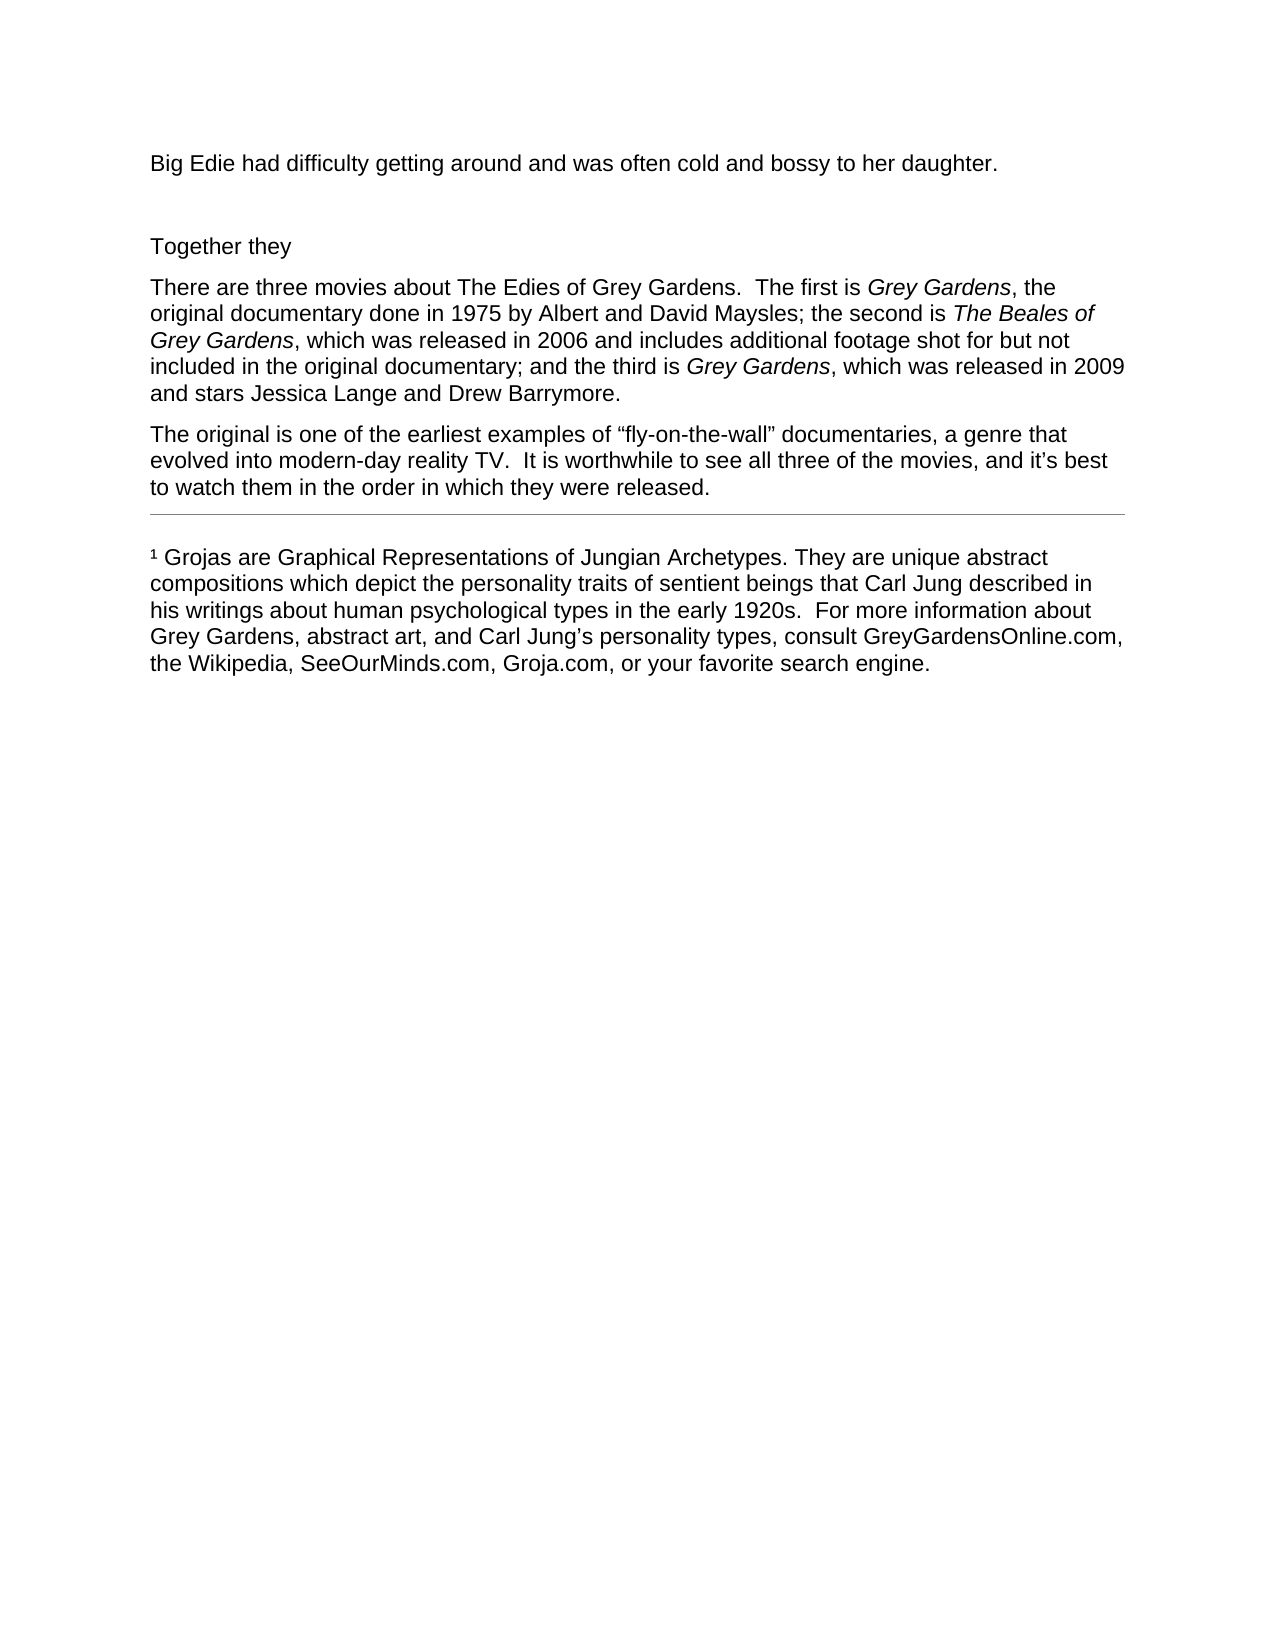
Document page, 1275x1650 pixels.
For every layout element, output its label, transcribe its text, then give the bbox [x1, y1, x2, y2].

text There are three movies about The Edies of Grey Gardens. The first is Grey Gardens, the original documentary done in 1975 by Albert and David Maysles; the second is The Beales of Grey Gardens, which was released in 2006 and includes additional footage shot for but not included in the original documentary; and the third is Grey Gardens, which was released in 2009 and stars Jessica Lange and Drew Barrymore. [150, 274, 1125, 406]
text Big Edie had difficulty getting around and was often cold and bossy to her daughter. [150, 150, 1125, 176]
text Together they [150, 233, 1125, 259]
text The original is one of the earliest examples of “fly-on-the-wall” documentaries, a genre that evolved into modern-day reality TV. It is worthwhile to see all three of the movies, and it’s best to watch them in the order in which they were released. [150, 421, 1125, 500]
text ¹ Grojas are Graphical Representations of Jungian Archetypes. They are unique abstract compositions which depict the personality traits of sentient beings that Carl Jung described in his writings about human psychological types in the early 1920s. For more information about Grey Gardens, abstract art, and Carl Jung’s personality types, consult GreyGardensOnline.com, the Wikipedia, SeeOurMinds.com, Groja.com, or your favorite search engine. [150, 544, 1125, 676]
